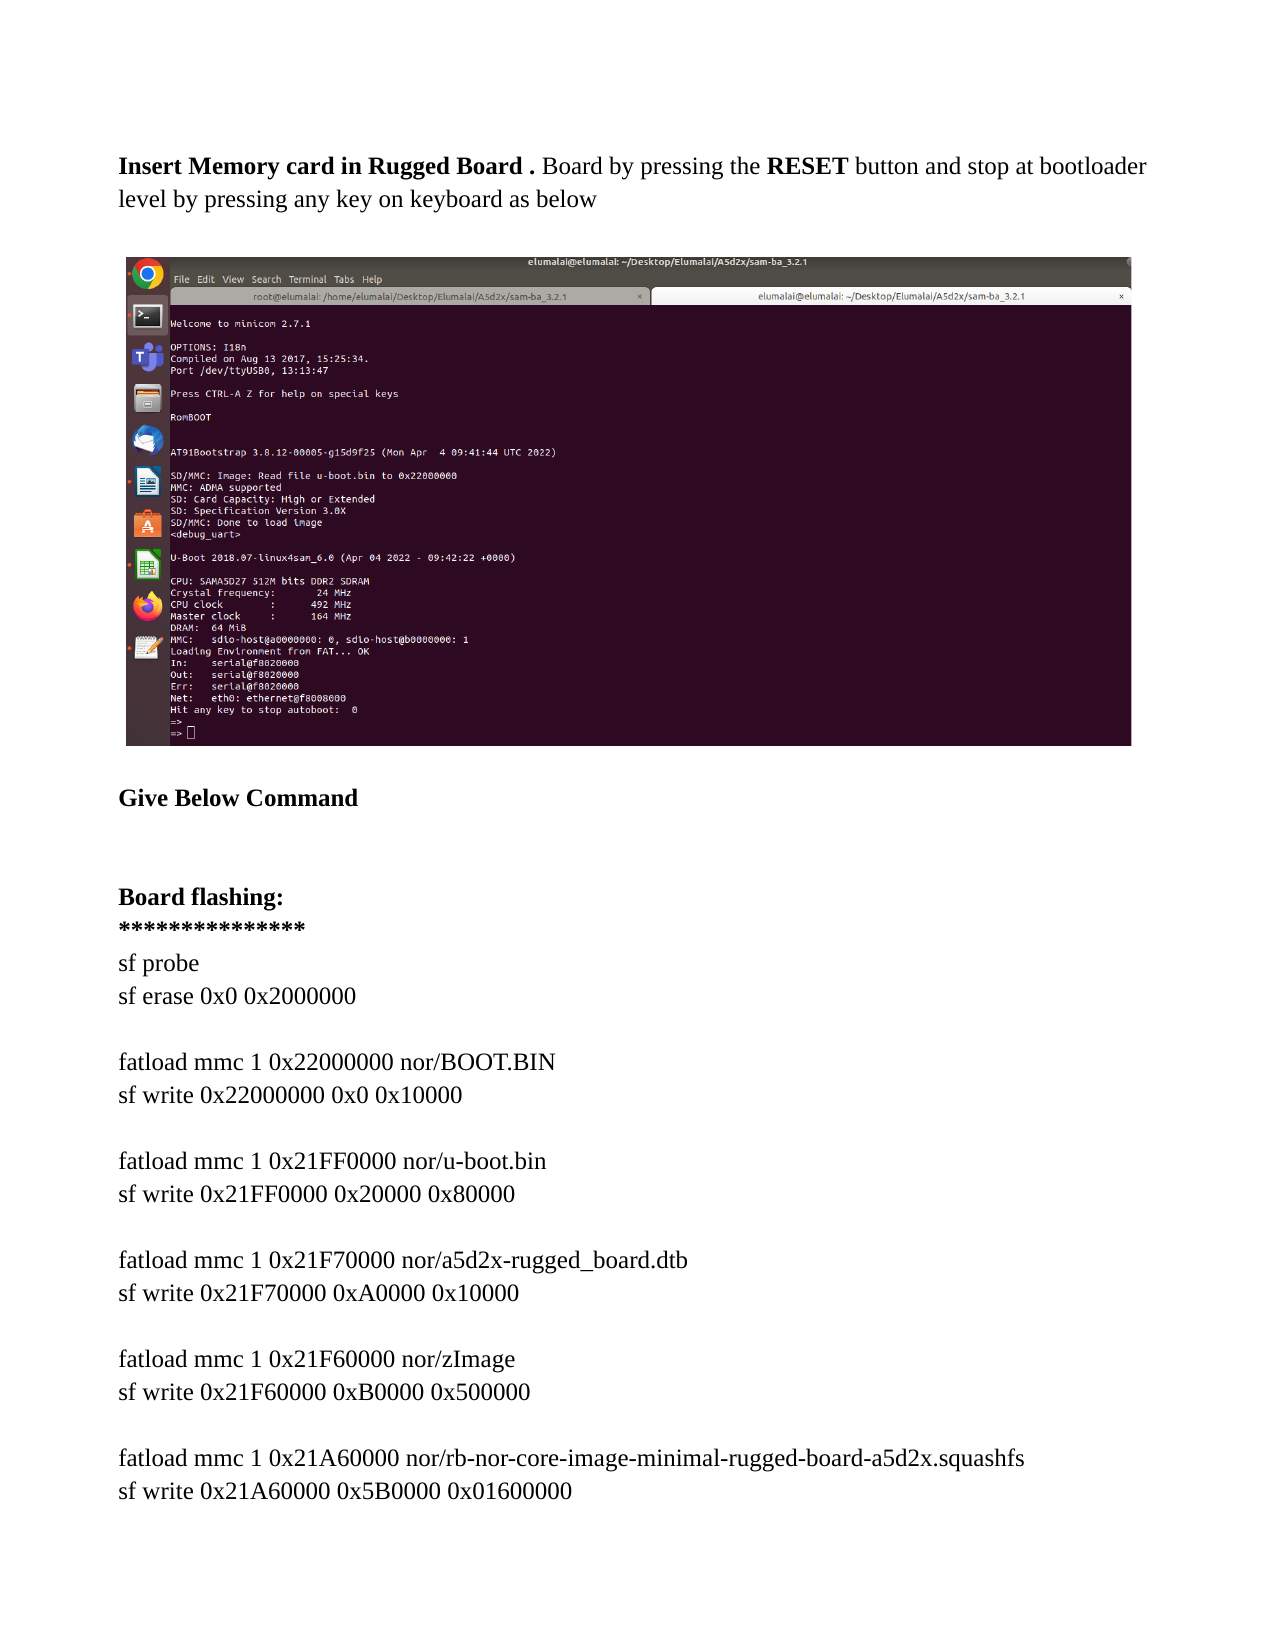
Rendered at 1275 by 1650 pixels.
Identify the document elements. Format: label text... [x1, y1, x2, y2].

picture [166, 257, 1132, 746]
text fatload mmc 1 0x21A60000 nor/rb-nor-core-image-minimal-rugged-board-a5d2x.squashfs [118, 1443, 1157, 1472]
text Insert Memory card in Rugged Board . Board by pressing the RESET button and stop at bootloader level by pressing any key on keyboard as below [118, 151, 1157, 213]
text sf write 0x21F60000 0xB0000 0x500000 [118, 1377, 1157, 1406]
text sf write 0x21FF0000 0x20000 0x80000 [118, 1179, 1157, 1208]
text sf write 0x21A60000 0x5B0000 0x01600000 [118, 1476, 1157, 1505]
text fatload mmc 1 0x22000000 nor/BOOT.BIN [118, 1047, 1157, 1076]
text sf erase 0x0 0x2000000 [118, 981, 1157, 1010]
text Board flashing: [118, 882, 1157, 911]
text fatload mmc 1 0x21F70000 nor/a5d2x-rugged_board.dtb [118, 1245, 1157, 1274]
text fatload mmc 1 0x21F60000 nor/zImage [118, 1344, 1157, 1373]
text sf write 0x21F70000 0xA0000 0x10000 [118, 1278, 1157, 1307]
text sf probe [118, 948, 1157, 977]
text *************** [118, 915, 1157, 944]
text fatload mmc 1 0x21FF0000 nor/u-boot.bin [118, 1146, 1157, 1175]
text Give Below Command [118, 783, 1157, 812]
text sf write 0x22000000 0x0 0x10000 [118, 1080, 1157, 1109]
